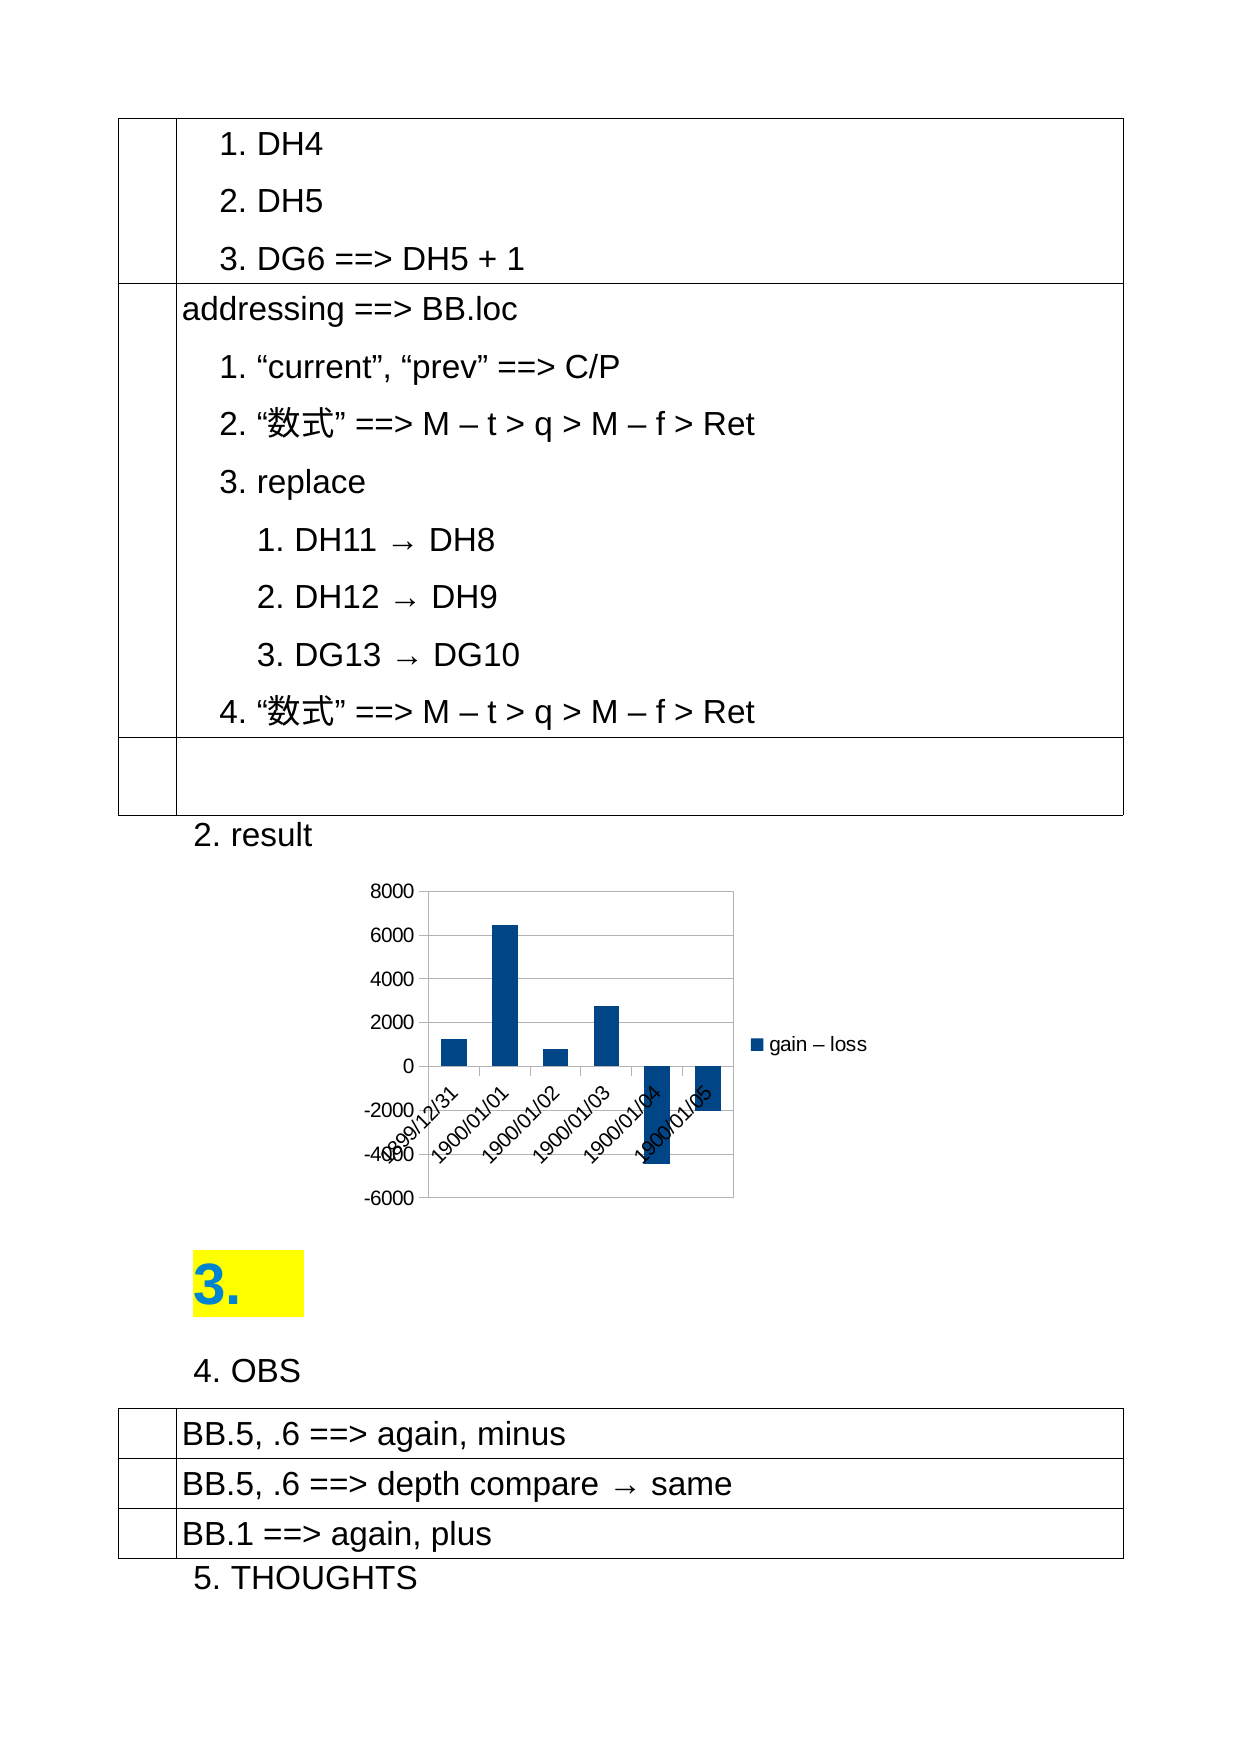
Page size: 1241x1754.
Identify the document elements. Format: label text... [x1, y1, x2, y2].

list OBS [193, 1351, 1122, 1389]
table_cell BB.1 ==> again, plus [177, 1509, 1123, 1558]
table_cell addressing ==> BB.loc “current”, “prev” ==> C/P “数式” ==> M – t > q > M – f > Ret replace DH11 → DH8 DH12 → DH9 DG13 → DG10 “数式” ==> M – t > q > M – f > Ret [177, 284, 1123, 737]
table_cell [177, 738, 1123, 815]
table_cell [119, 284, 176, 737]
list THOUGHTS [193, 1559, 1122, 1597]
table_cell [119, 1509, 176, 1558]
list result [193, 816, 1122, 854]
table_cell [119, 119, 176, 283]
table_header [119, 1409, 176, 1458]
table_cell addressing ==> total, gain, loss DH4 DH5 DG6 ==> DH5 + 1 [177, 119, 1123, 283]
table_cell [119, 1459, 176, 1508]
table_cell BB.5, .6 ==> depth compare → same [177, 1459, 1123, 1508]
table_cell [119, 738, 176, 815]
table_header BB.5, .6 ==> again, minus [177, 1409, 1123, 1458]
